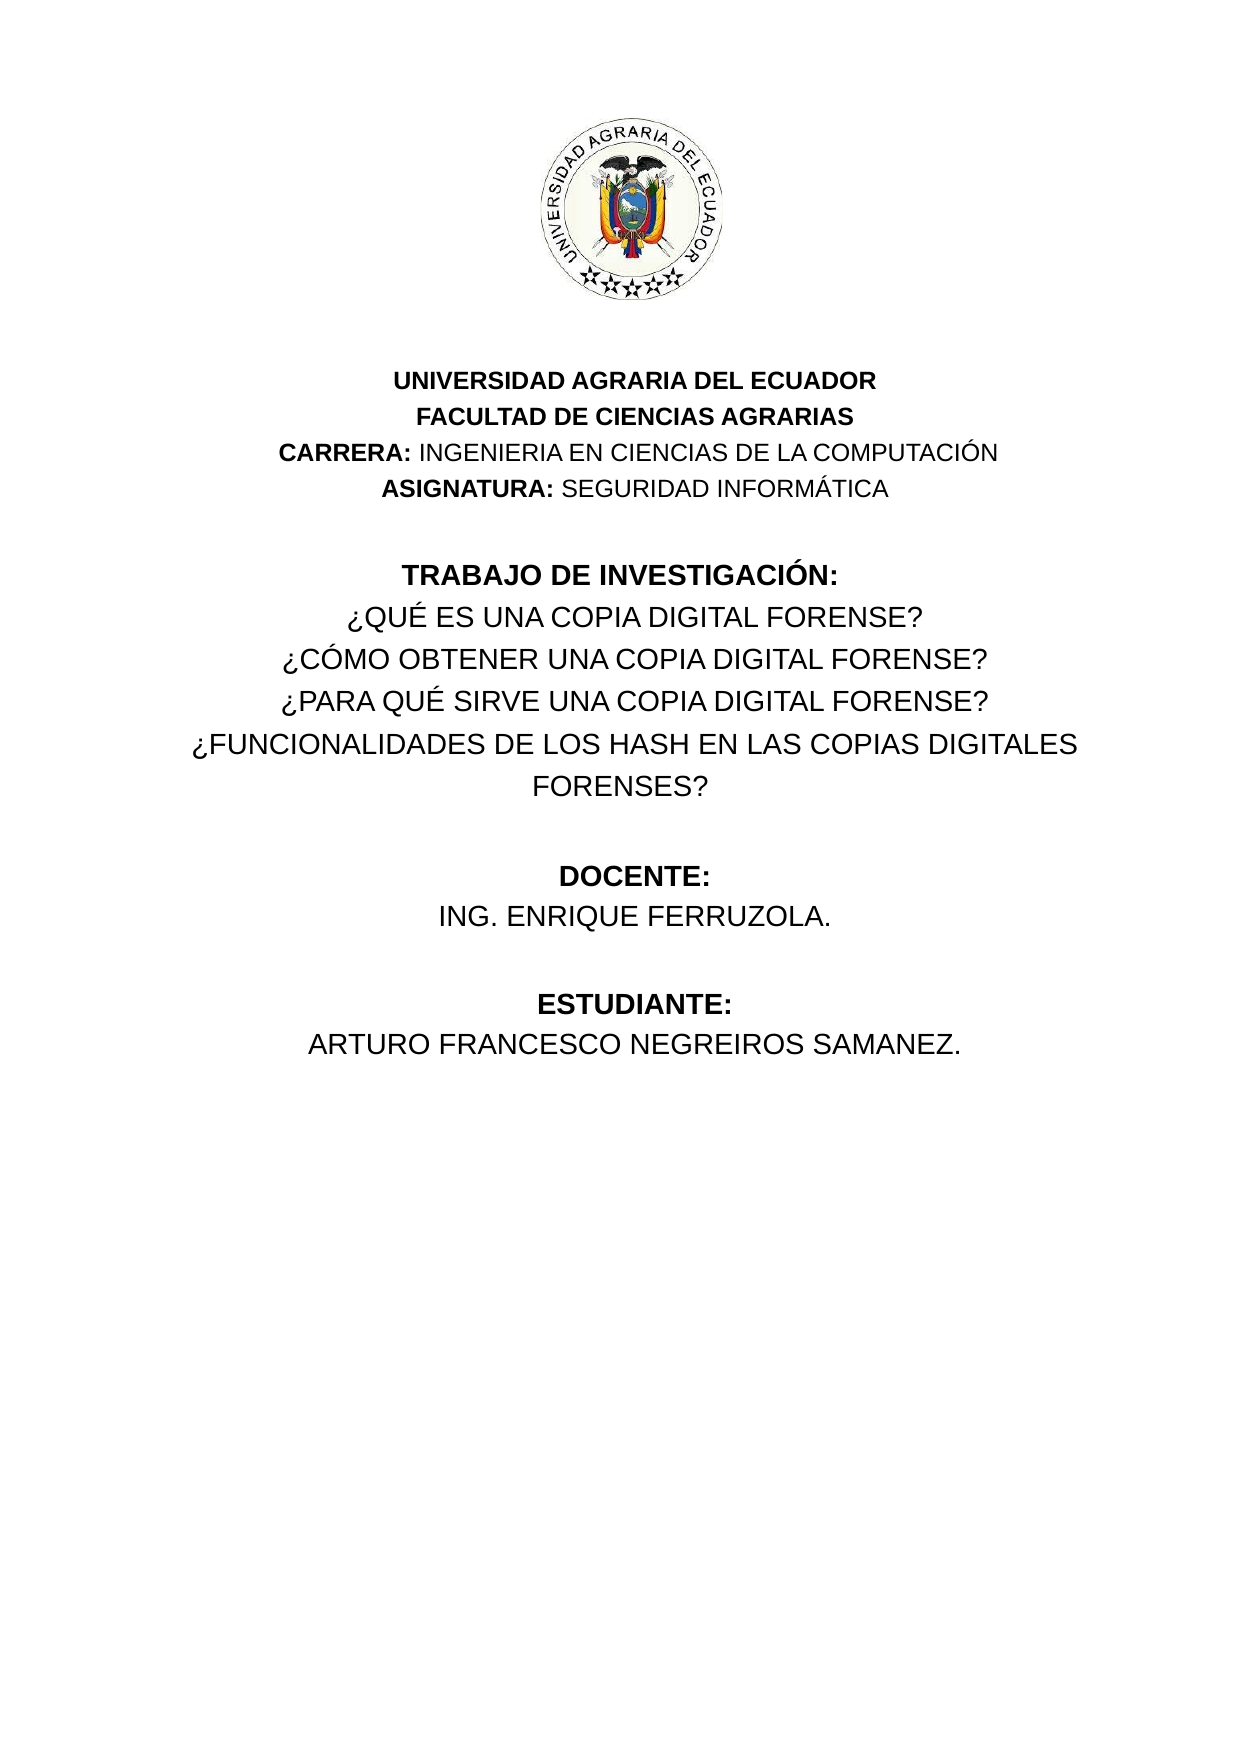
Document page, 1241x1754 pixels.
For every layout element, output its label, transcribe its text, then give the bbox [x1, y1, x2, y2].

text TRABAJO DE INVESTIGACIÓN: [118, 558, 1122, 591]
text FACULTAD DE CIENCIAS AGRARIAS [118, 402, 1122, 431]
text CARRERA: INGENIERIA EN CIENCIAS DE LA COMPUTACIÓN [118, 438, 1122, 467]
text ¿PARA QUÉ SIRVE UNA COPIA DIGITAL FORENSE? [118, 684, 1122, 718]
text ESTUDIANTE: [118, 987, 1122, 1020]
text ASIGNATURA: SEGURIDAD INFORMÁTICA [118, 474, 1122, 503]
text DOCENTE: [118, 859, 1122, 892]
text ARTURO FRANCESCO NEGREIROS SAMANEZ. [118, 1027, 1122, 1060]
text ¿QUÉ ES UNA COPIA DIGITAL FORENSE? [118, 600, 1122, 634]
text ¿FUNCIONALIDADES DE LOS HASH EN LAS COPIAS DIGITALES FORENSES? [118, 727, 1122, 802]
text ¿CÓMO OBTENER UNA COPIA DIGITAL FORENSE? [118, 642, 1122, 676]
text UNIVERSIDAD AGRARIA DEL ECUADOR [118, 366, 1122, 394]
text ING. ENRIQUE FERRUZOLA. [118, 899, 1122, 932]
picture [540, 118, 723, 300]
